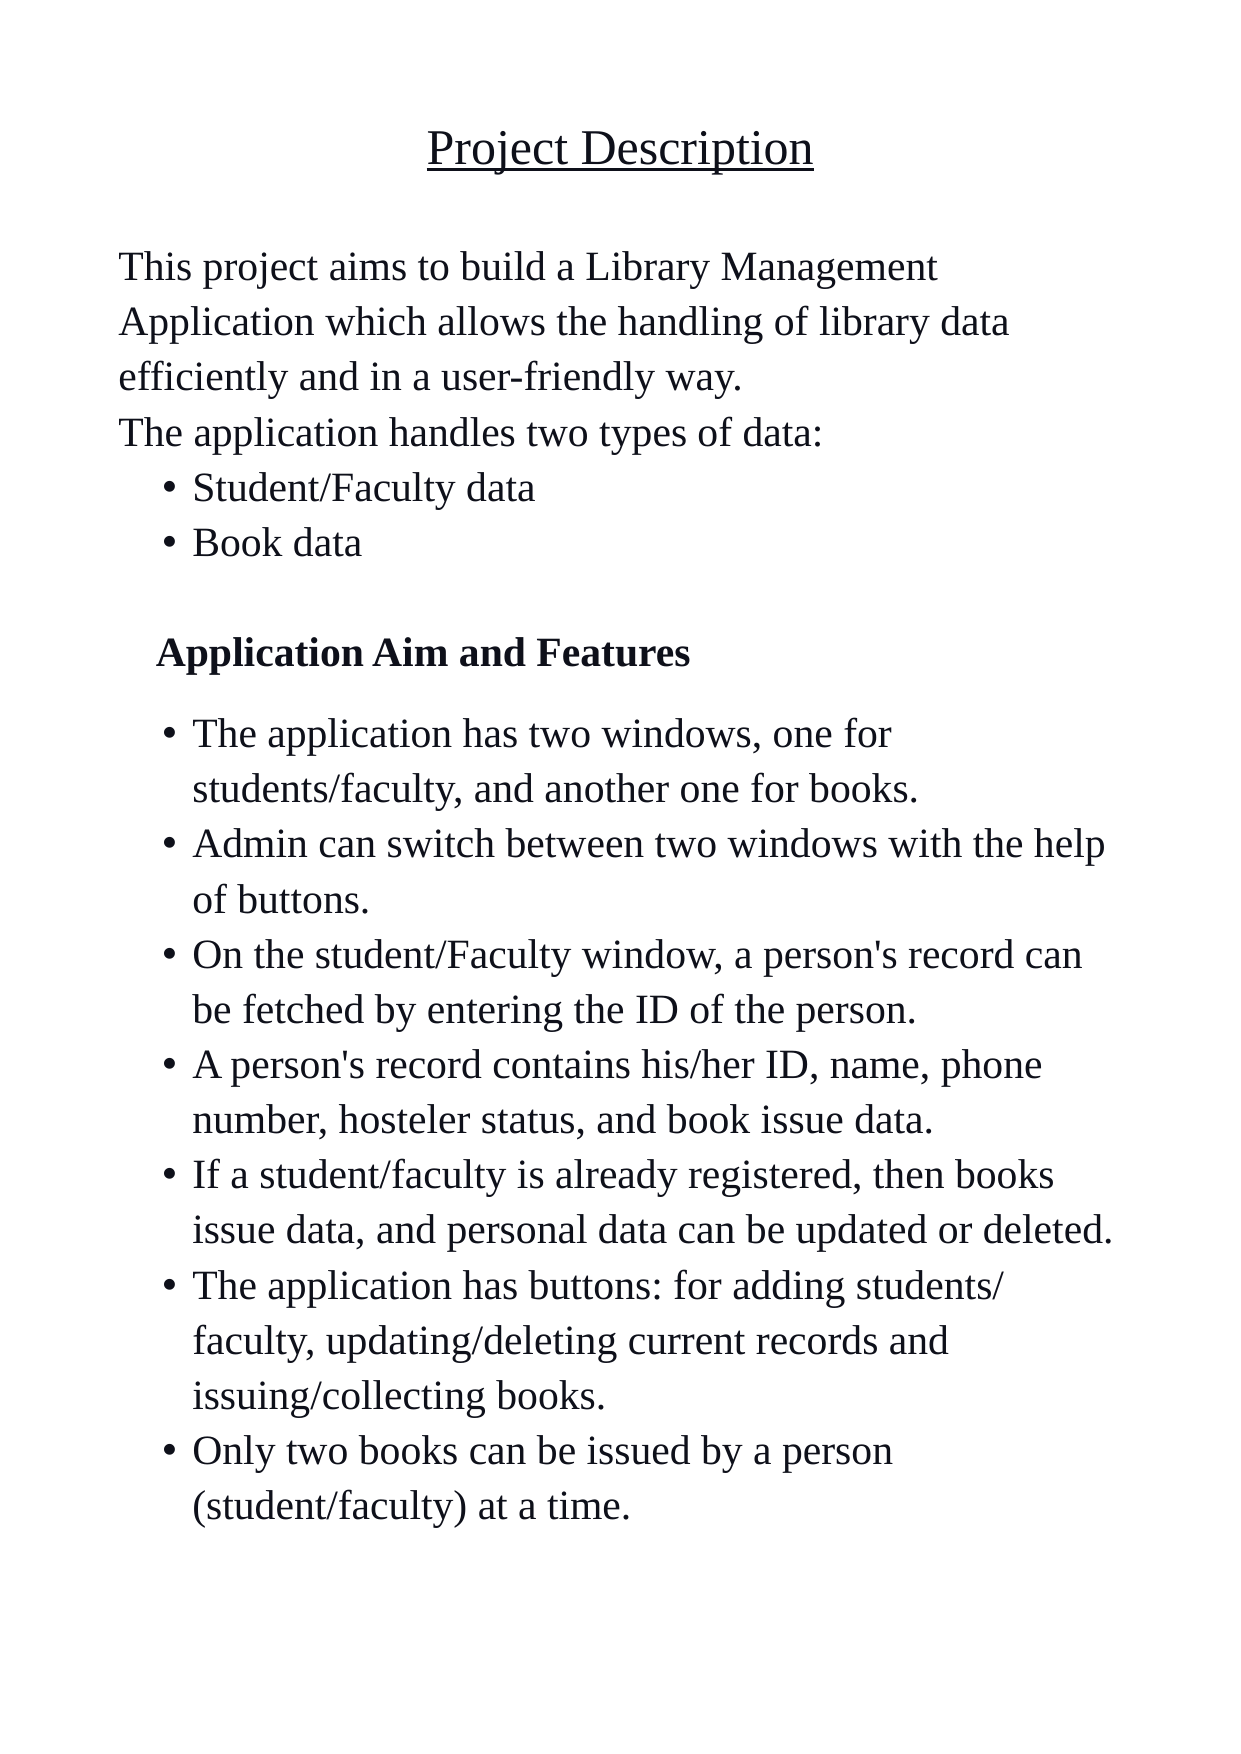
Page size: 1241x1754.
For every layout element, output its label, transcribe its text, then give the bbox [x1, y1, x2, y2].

list The application has two windows, one for students/faculty, and another one for books. [162, 708, 1122, 812]
list Book data [162, 517, 1122, 565]
list If a student/faculty is already registered, then books issue data, and personal data can be updated or deleted. [162, 1150, 1122, 1253]
list Only two books can be issued by a person (student/faculty) at a time. [162, 1426, 1122, 1529]
subtitle Application Aim and Features [156, 628, 1122, 676]
text This project aims to build a Library Management Application which allows the handling of library data efficiently and in a user-friendly way. [118, 242, 1122, 400]
list The application has buttons: for adding students/ faculty, updating/deleting current records and issuing/collecting books. [162, 1260, 1122, 1418]
text The application handles two types of data: [118, 407, 1122, 455]
list On the student/Faculty window, a person's record can be fetched by entering the ID of the person. [162, 929, 1122, 1032]
list Admin can switch between two windows with the help of buttons. [162, 819, 1122, 922]
list Student/Faculty data [162, 462, 1122, 510]
list A person's record contains his/her ID, name, phone number, hosteler status, and book issue data. [162, 1039, 1122, 1143]
subtitle Project Description [118, 118, 1122, 176]
